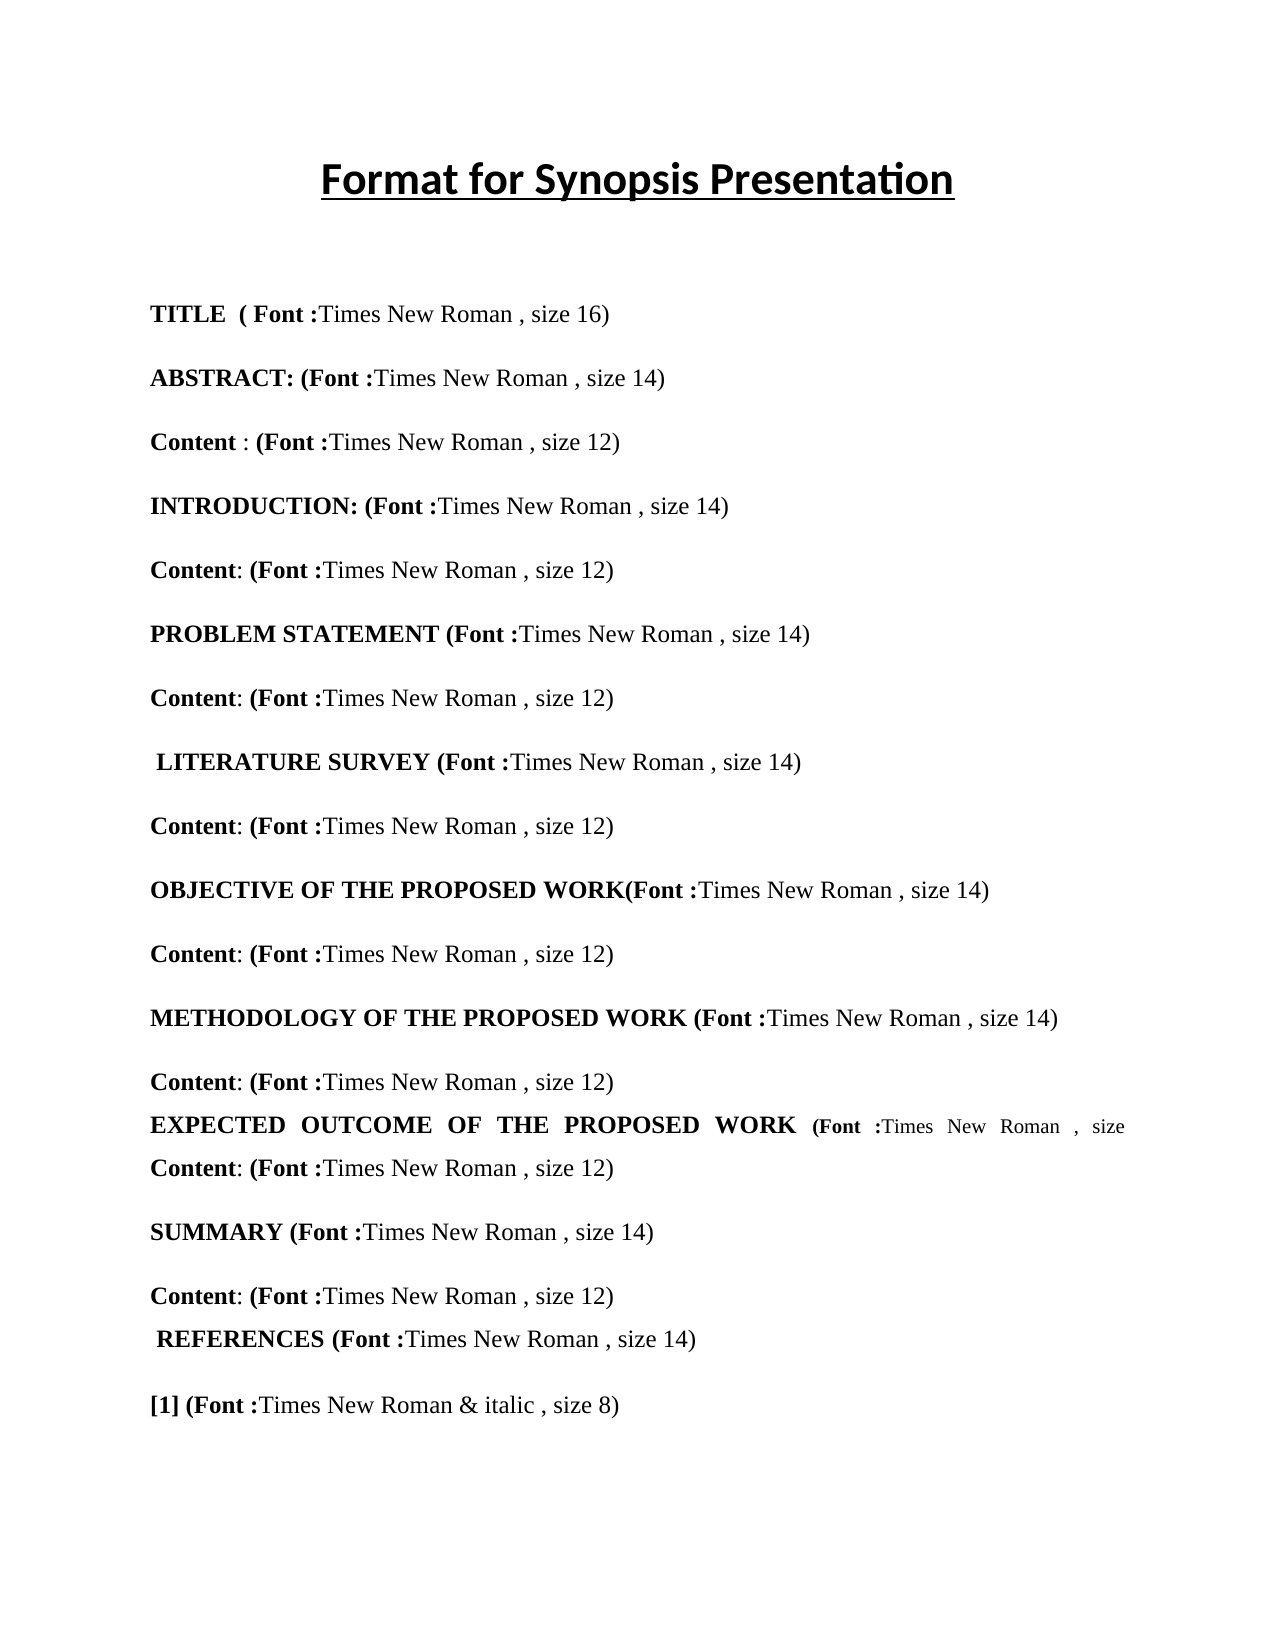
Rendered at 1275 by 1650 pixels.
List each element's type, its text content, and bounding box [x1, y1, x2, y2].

text LITERATURE SURVEY (Font :Times New Roman , size 14) [150, 747, 1125, 776]
text REFERENCES (Font :Times New Roman , size 14) [150, 1324, 1125, 1353]
text Content: (Font :Times New Roman , size 12) [150, 1281, 1125, 1309]
text PROBLEM STATEMENT (Font :Times New Roman , size 14) [150, 619, 1125, 648]
text EXPECTED OUTCOME OF THE PROPOSED WORK (Font :Times New Roman , size Content: (Font :Times New Roman , size 12) [150, 1110, 1125, 1182]
text Content: (Font :Times New Roman , size 12) [150, 683, 1125, 712]
text INTRODUCTION: (Font :Times New Roman , size 14) [150, 491, 1125, 520]
text [1] (Font :Times New Roman & italic , size 8) [150, 1390, 1125, 1419]
text SUMMARY (Font :Times New Roman , size 14) [150, 1217, 1125, 1246]
text Content: (Font :Times New Roman , size 12) [150, 939, 1125, 967]
text Content : (Font :Times New Roman , size 12) [150, 427, 1125, 456]
text Content: (Font :Times New Roman , size 12) [150, 1067, 1125, 1095]
text Format for Synopsis Presentation [150, 150, 1125, 206]
text ABSTRACT: (Font :Times New Roman , size 14) [150, 363, 1125, 392]
text Content: (Font :Times New Roman , size 12) [150, 811, 1125, 839]
text TITLE ( Font :Times New Roman , size 16) [150, 299, 1125, 328]
text OBJECTIVE OF THE PROPOSED WORK(Font :Times New Roman , size 14) [150, 875, 1125, 903]
text METHODOLOGY OF THE PROPOSED WORK (Font :Times New Roman , size 14) [150, 1003, 1125, 1031]
text Content: (Font :Times New Roman , size 12) [150, 555, 1125, 584]
